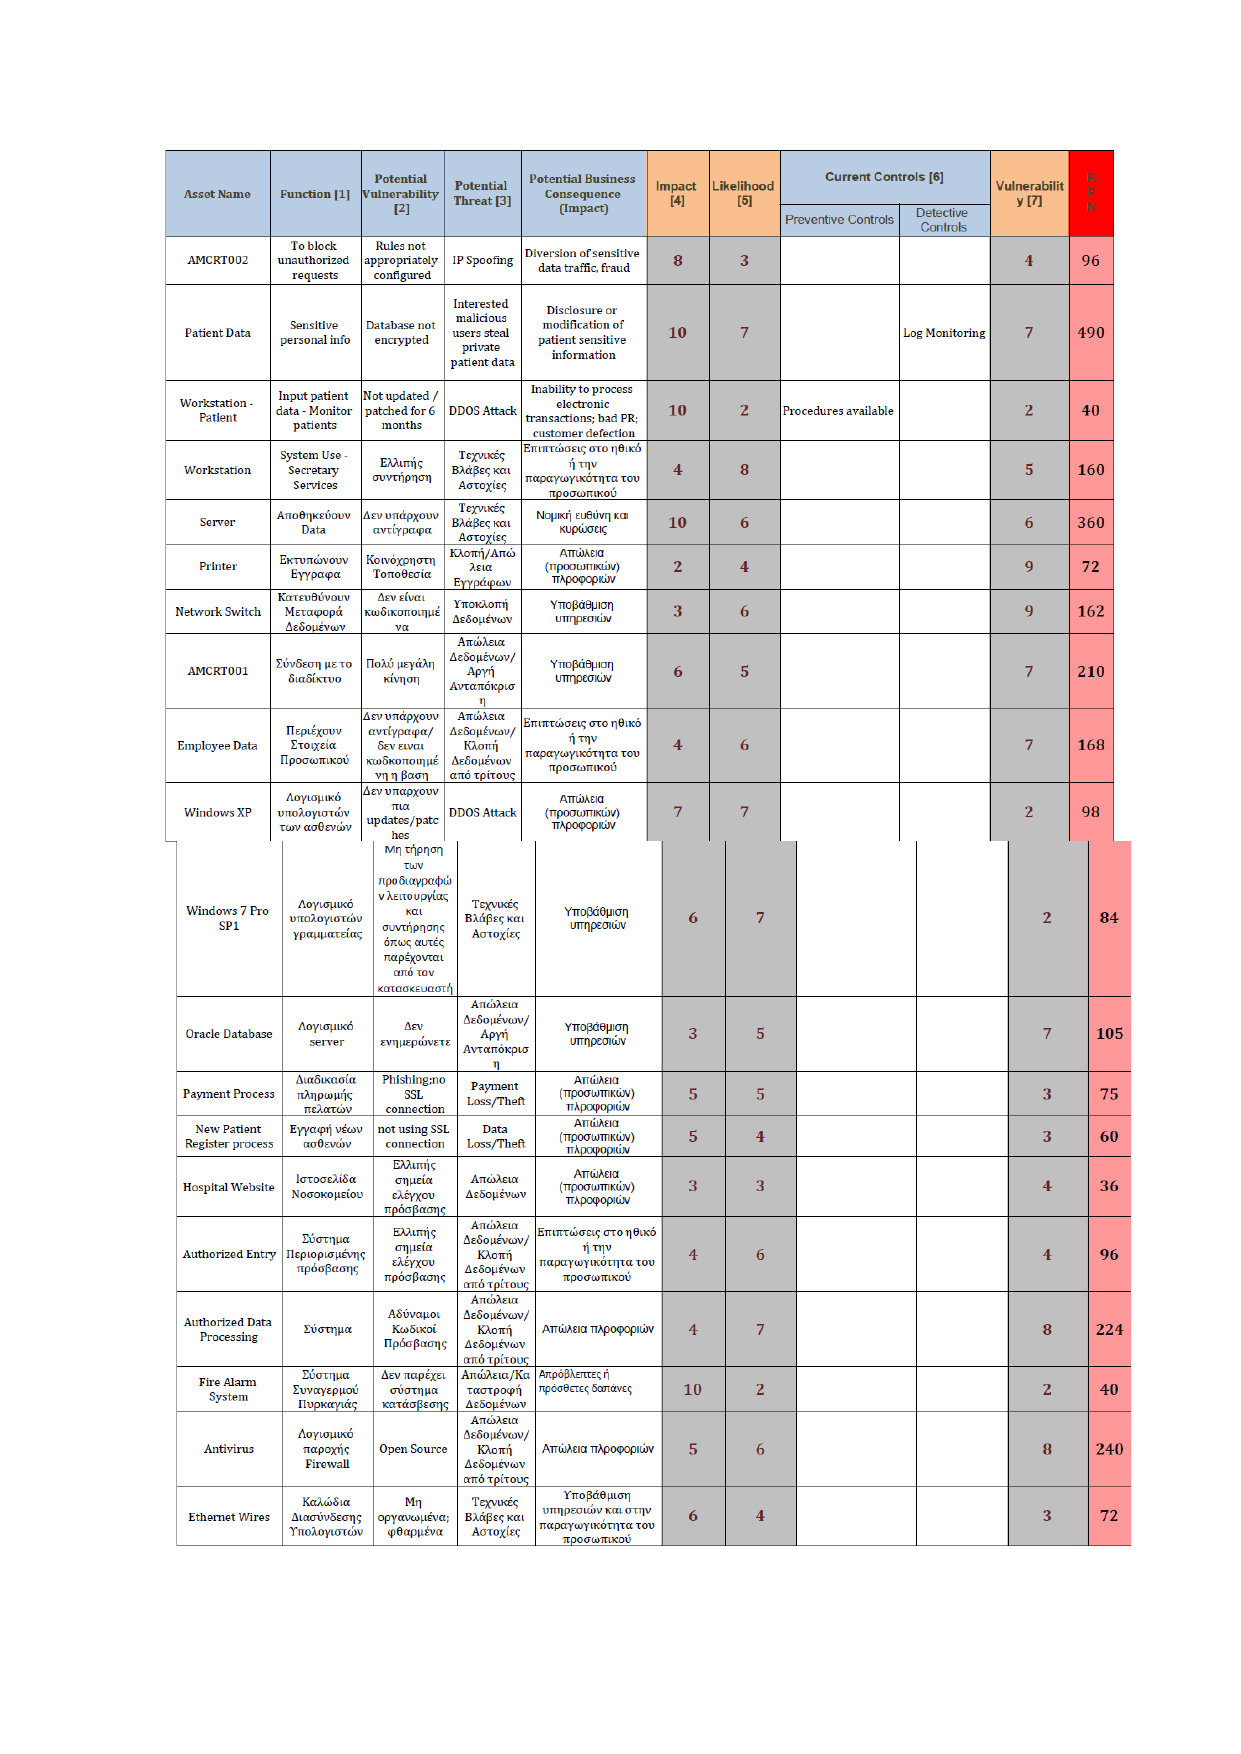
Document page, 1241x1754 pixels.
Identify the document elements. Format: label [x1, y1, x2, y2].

picture [165, 150, 1132, 1546]
